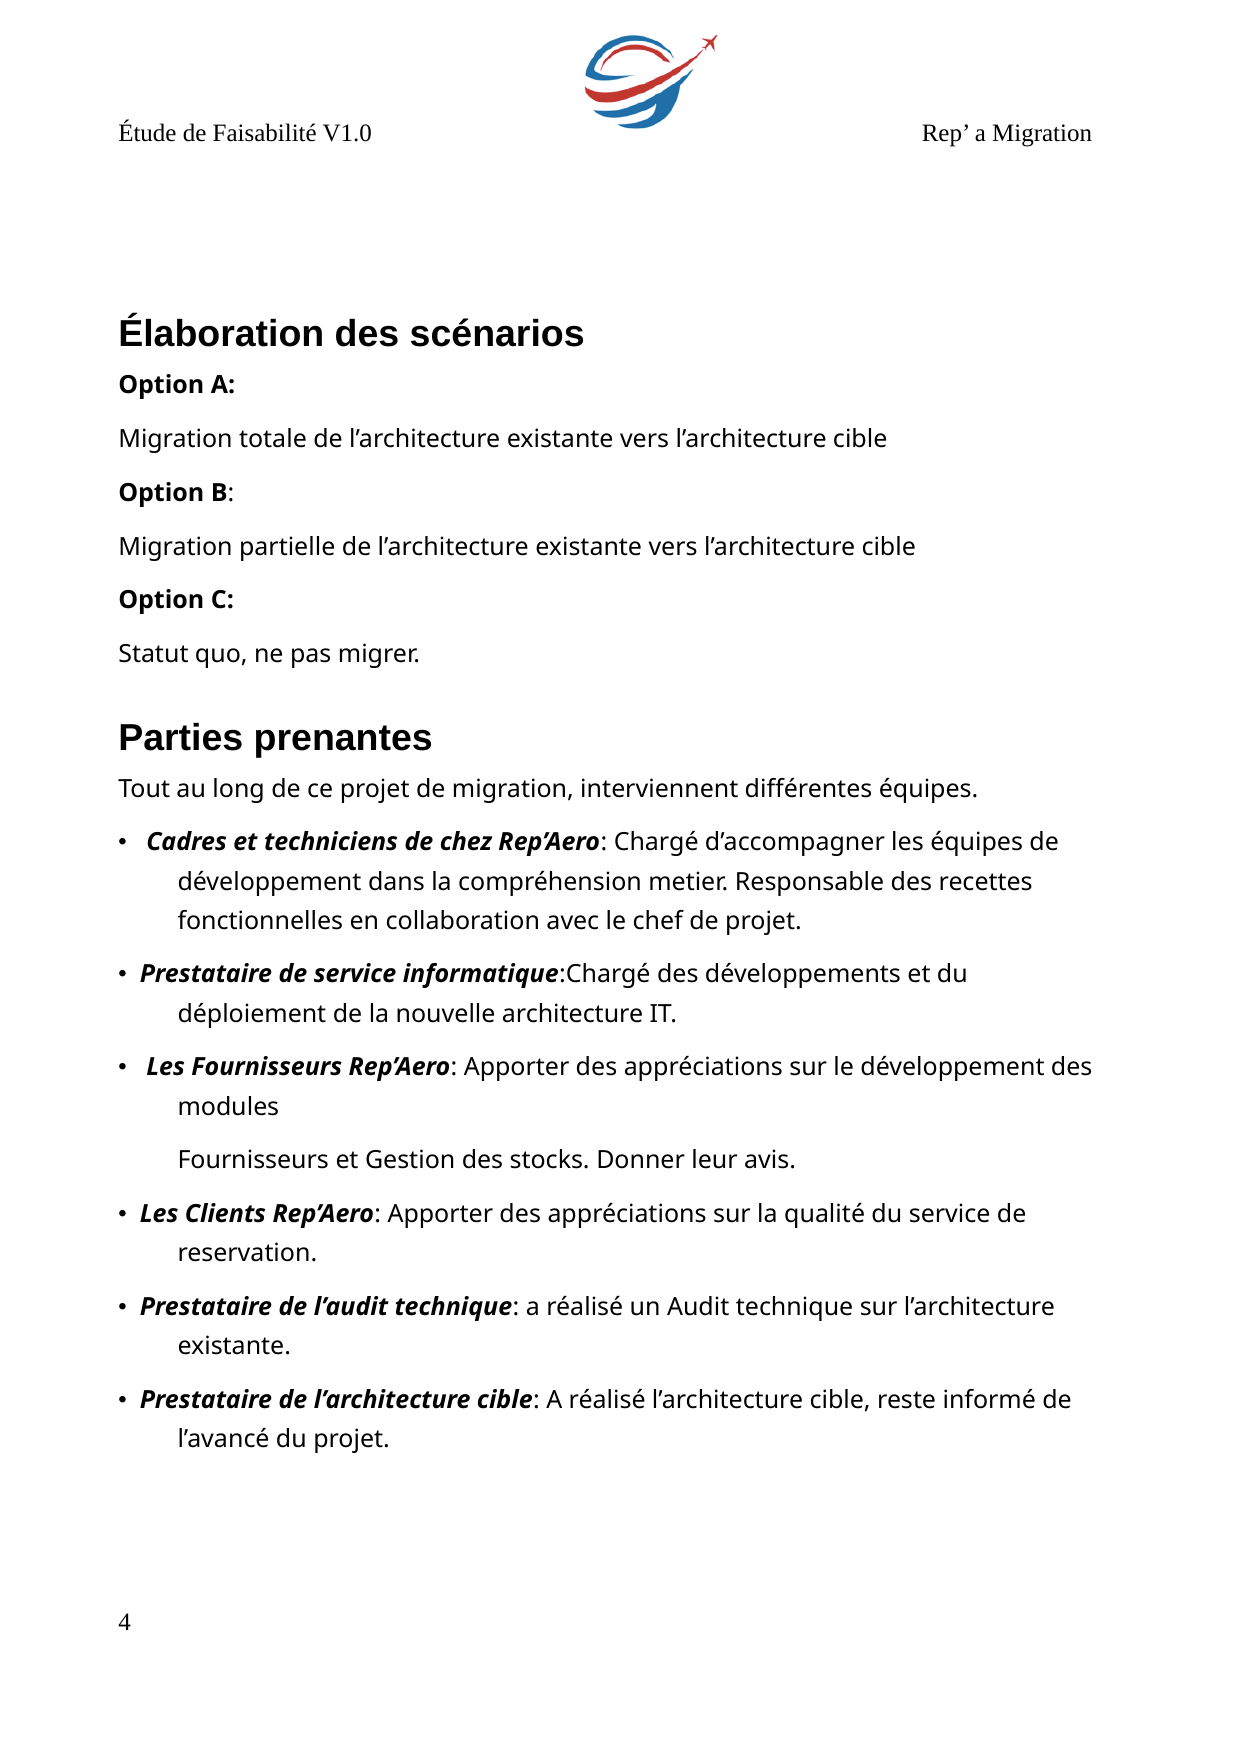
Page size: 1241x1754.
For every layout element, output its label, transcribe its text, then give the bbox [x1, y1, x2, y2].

text Migration partielle de l’architecture existante vers l’architecture cible [118, 528, 1122, 562]
text Option A: [118, 367, 1122, 401]
list Prestataire de l’architecture cible: A réalisé l’architecture cible, reste informé de l’avancé du projet. [118, 1382, 1122, 1455]
list Fournisseurs et Gestion des stocks. Donner leur avis. [118, 1142, 1122, 1176]
list Les Fournisseurs Rep’Aero: Apporter des appréciations sur le développement des modules [118, 1049, 1122, 1122]
text Statut quo, ne pas migrer. [118, 636, 1122, 670]
picture [577, 14, 723, 155]
list Les Clients Rep’Aero: Apporter des appréciations sur la qualité du service de reservation. [118, 1196, 1122, 1269]
text Option B: [118, 475, 1122, 509]
list Cadres et techniciens de chez Rep’Aero: Chargé d’accompagner les équipes de développement dans la compréhension metier. Responsable des recettes fonctionnelles en collaboration avec le chef de projet. [118, 824, 1122, 936]
list Prestataire de service informatique:Chargé des développements et du déploiement de la nouvelle architecture IT. [118, 956, 1122, 1029]
subtitle Parties prenantes [118, 715, 1122, 758]
text Tout au long de ce projet de migration, interviennent différentes équipes. [118, 770, 1122, 804]
list Prestataire de l’audit technique: a réalisé un Audit technique sur l’architecture existante. [118, 1289, 1122, 1362]
subtitle Élaboration des scénarios [118, 312, 1122, 355]
text Option C: [118, 582, 1122, 616]
text Migration totale de l’architecture existante vers l’architecture cible [118, 421, 1122, 455]
